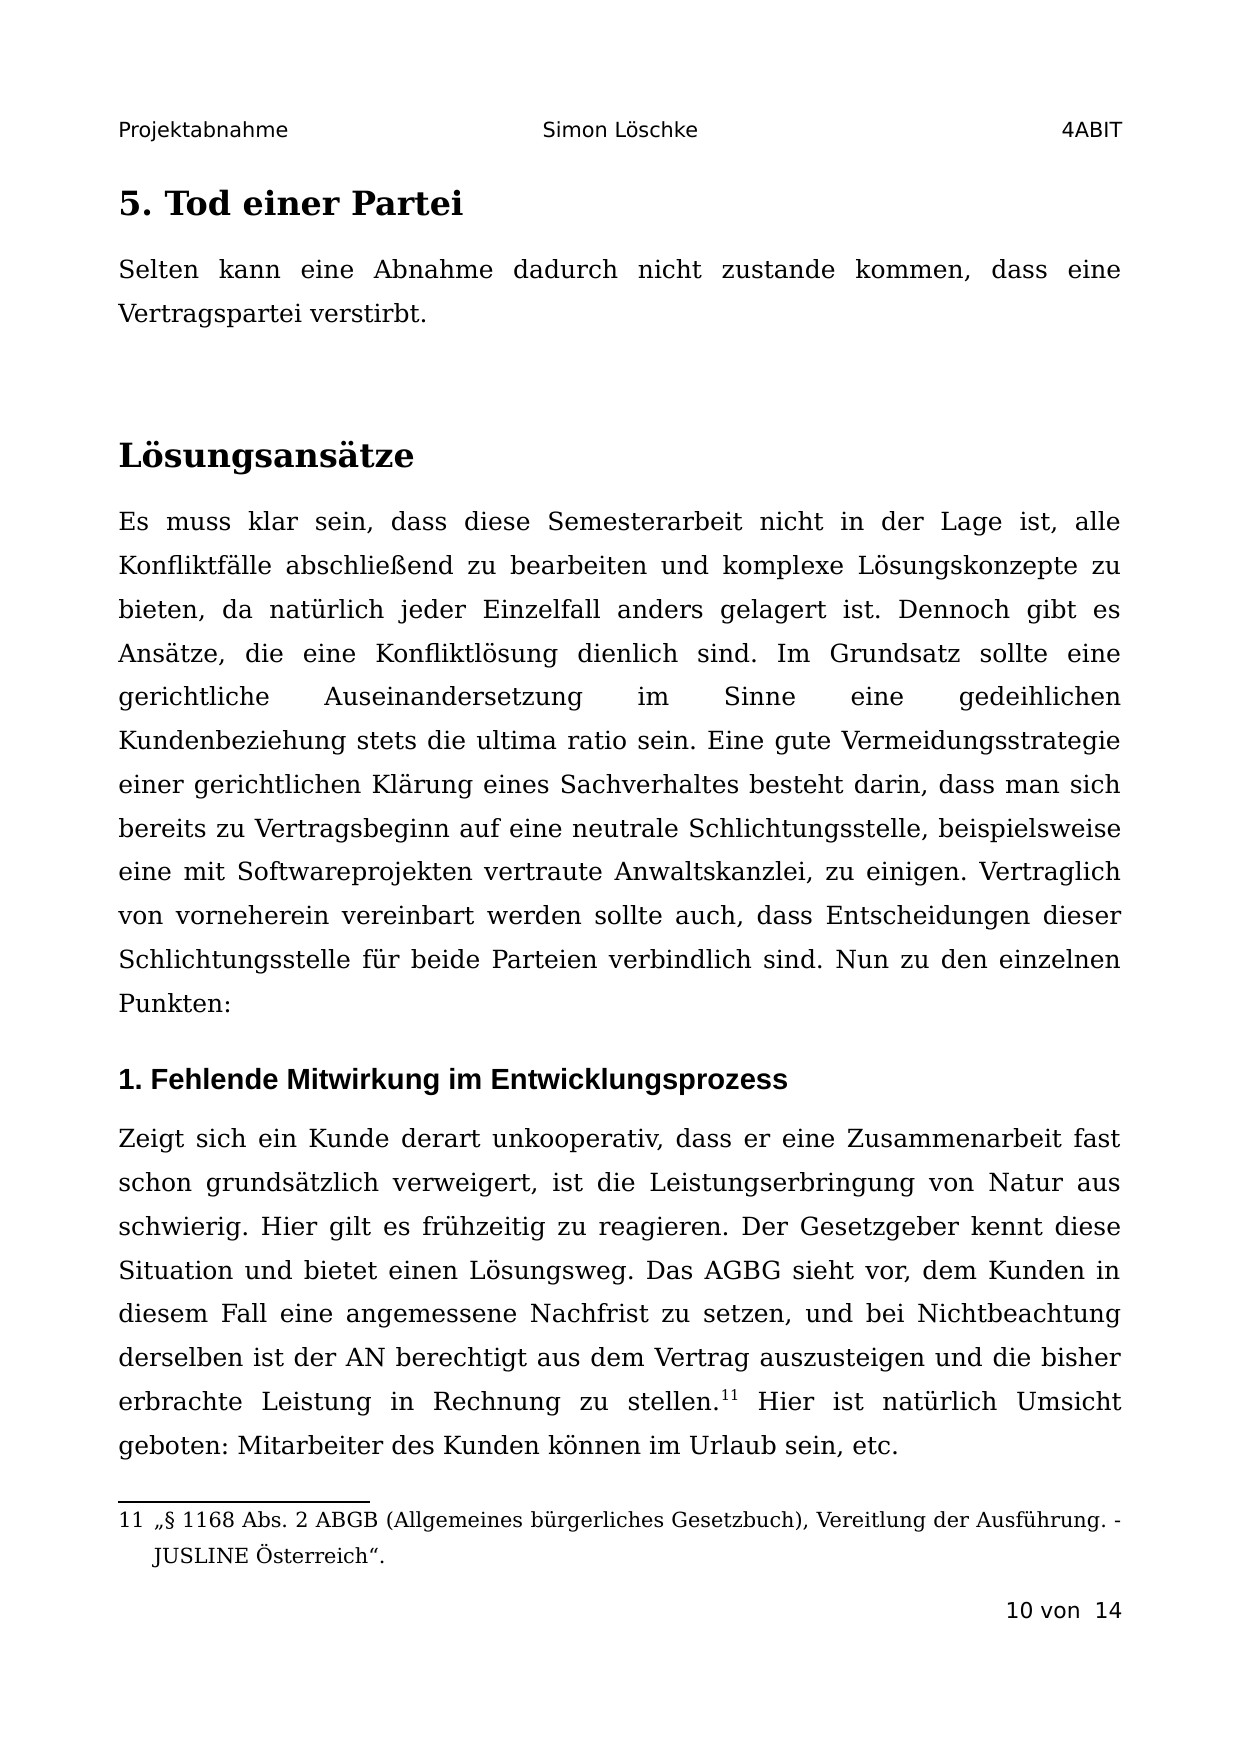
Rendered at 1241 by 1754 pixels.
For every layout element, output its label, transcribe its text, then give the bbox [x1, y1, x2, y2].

subtitle 5. Tod einer Partei [118, 184, 1122, 223]
text „§ 1168 Abs. 2 ABGB (Allgemeines bürgerliches Gesetzbuch), Vereitlung der Ausführung. - JUSLINE Österreich“. [118, 1508, 1122, 1568]
text Es muss klar sein, dass diese Semesterarbeit nicht in der Lage ist, alle Konfliktfälle abschließend zu bearbeiten und komplexe Lösungskonzepte zu bieten, da natürlich jeder Einzelfall anders gelagert ist. Dennoch gibt es Ansätze, die eine Konfliktlösung dienlich sind. Im Grundsatz sollte eine gerichtliche Auseinandersetzung im Sinne eine gedeihlichen Kundenbeziehung stets die ultima ratio sein. Eine gute Vermeidungsstrategie einer gerichtlichen Klärung eines Sachverhaltes besteht darin, dass man sich bereits zu Vertragsbeginn auf eine neutrale Schlichtungsstelle, beispielsweise eine mit Softwareprojekten vertraute Anwaltskanzlei, zu einigen. Vertraglich von vorneherein vereinbart werden sollte auch, dass Entscheidungen dieser Schlichtungsstelle für beide Parteien verbindlich sind. Nun zu den einzelnen Punkten: [118, 508, 1122, 1018]
subtitle Lösungsansätze [118, 436, 1122, 476]
text Selten kann eine Abnahme dadurch nicht zustande kommen, dass eine Vertragspartei verstirbt. [118, 255, 1122, 328]
subtitle 1. Fehlende Mitwirkung im Entwicklungsprozess [118, 1062, 1122, 1095]
text Zeigt sich ein Kunde derart unkooperativ, dass er eine Zusammenarbeit fast schon grundsätzlich verweigert, ist die Leistungserbringung von Natur aus schwierig. Hier gilt es frühzeitig zu reagieren. Der Gesetzgeber kennt diese Situation und bietet einen Lösungsweg. Das AGBG sieht vor, dem Kunden in diesem Fall eine angemessene Nachfrist zu setzen, und bei Nichtbeachtung derselben ist der AN berechtigt aus dem Vertrag auszusteigen und die bisher erbrachte Leistung in Rechnung zu stellen. Hier ist natürlich Umsicht geboten: Mitarbeiter des Kunden können im Urlaub sein, etc. [118, 1124, 1122, 1460]
